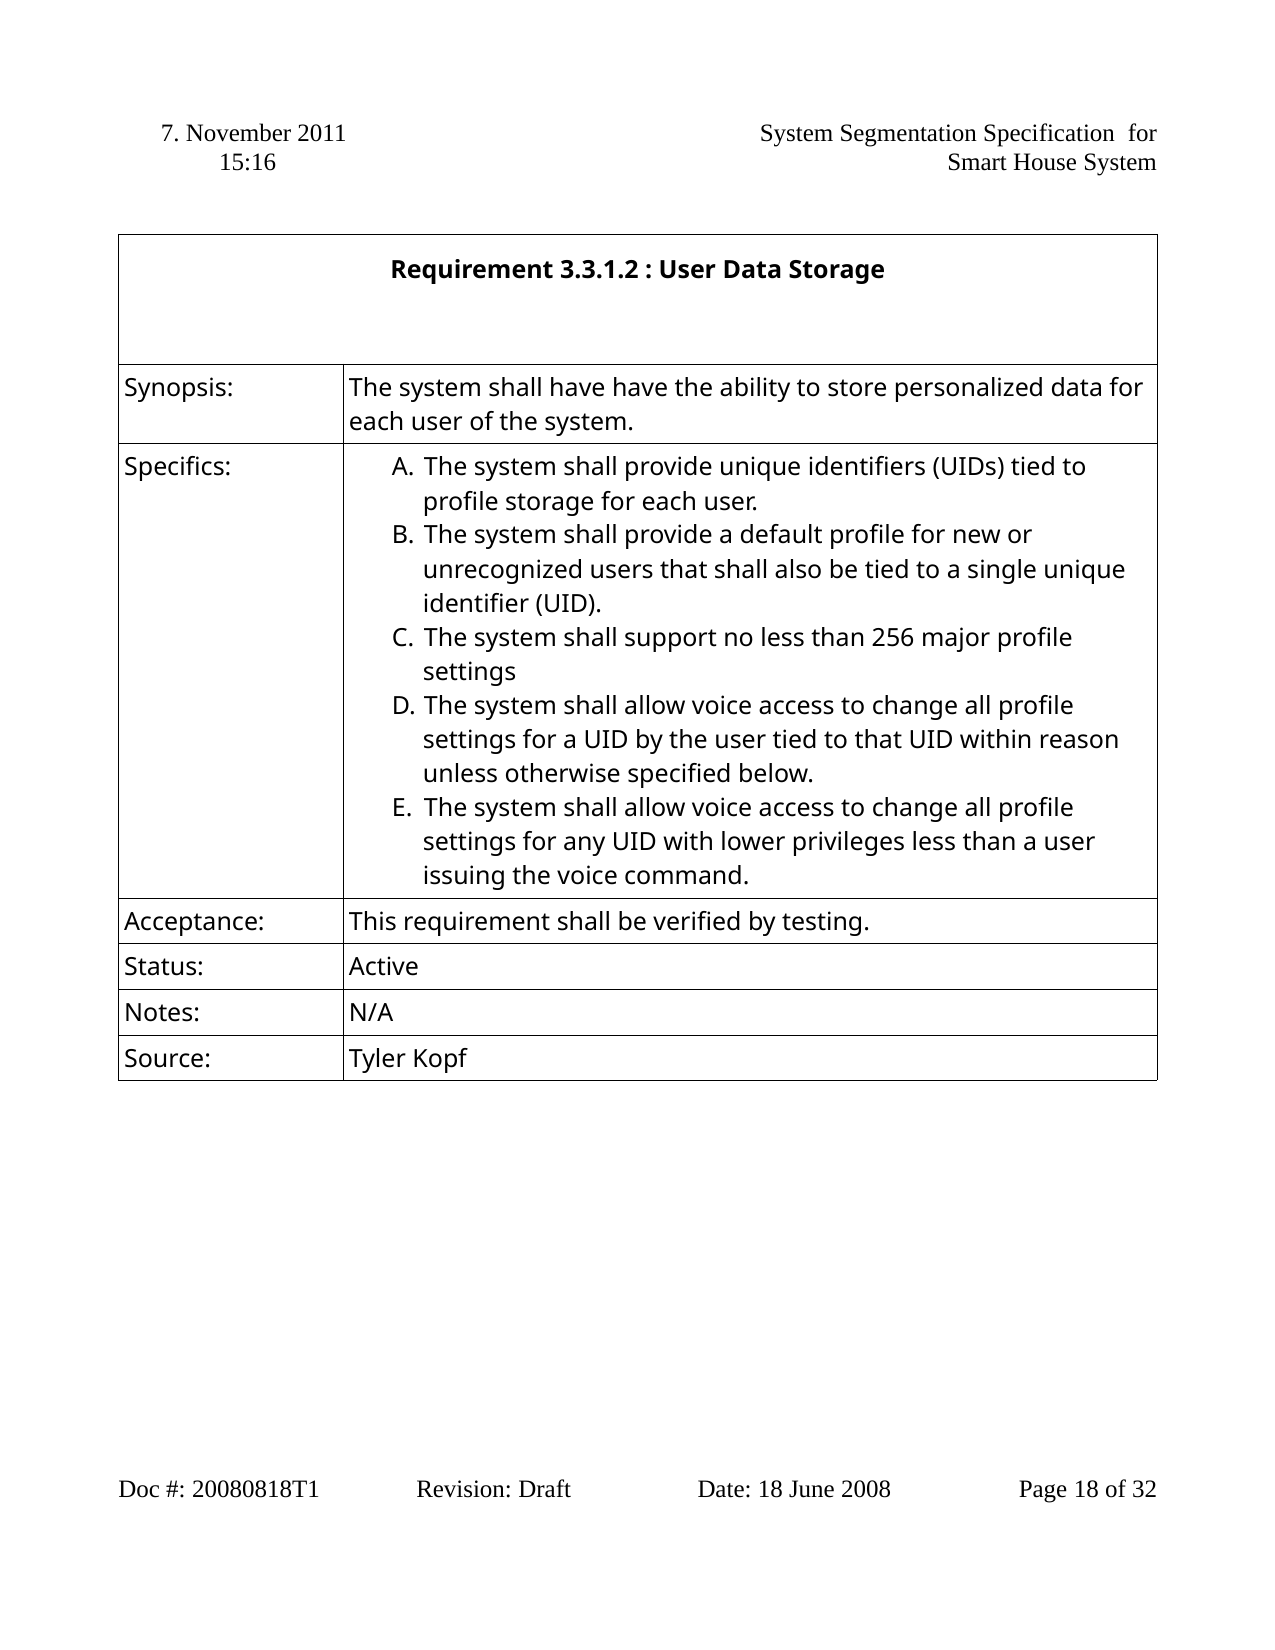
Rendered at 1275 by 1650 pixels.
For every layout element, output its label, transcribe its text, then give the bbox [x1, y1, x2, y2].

table_cell This requirement shall be verified by testing. [344, 899, 1157, 943]
table_cell Notes: [119, 990, 343, 1034]
table_cell Specifics: [119, 444, 343, 898]
table_cell Active [344, 944, 1157, 989]
table_cell Source: [119, 1036, 343, 1080]
table_header Requirement 3.3.1.2 : User Data Storage [119, 235, 1157, 363]
table_cell Synopsis: [119, 365, 343, 443]
table_cell The system shall have have the ability to store personalized data for each user of the system. [344, 365, 1157, 443]
table_cell N/A [344, 990, 1157, 1034]
table_cell Tyler Kopf [344, 1036, 1157, 1080]
table_cell The system shall provide unique identifiers (UIDs) tied to profile storage for each user. The system shall provide a default profile for new or unrecognized users that shall also be tied to a single unique identifier (UID). The system shall support no less than 256 major profile settings The system shall allow voice access to change all profile settings for a UID by the user tied to that UID within reason unless otherwise specified below. The system shall allow voice access to change all profile settings for any UID with lower privileges less than a user issuing the voice command. [344, 444, 1157, 898]
table_cell Acceptance: [119, 899, 343, 943]
table_cell Status: [119, 944, 343, 989]
